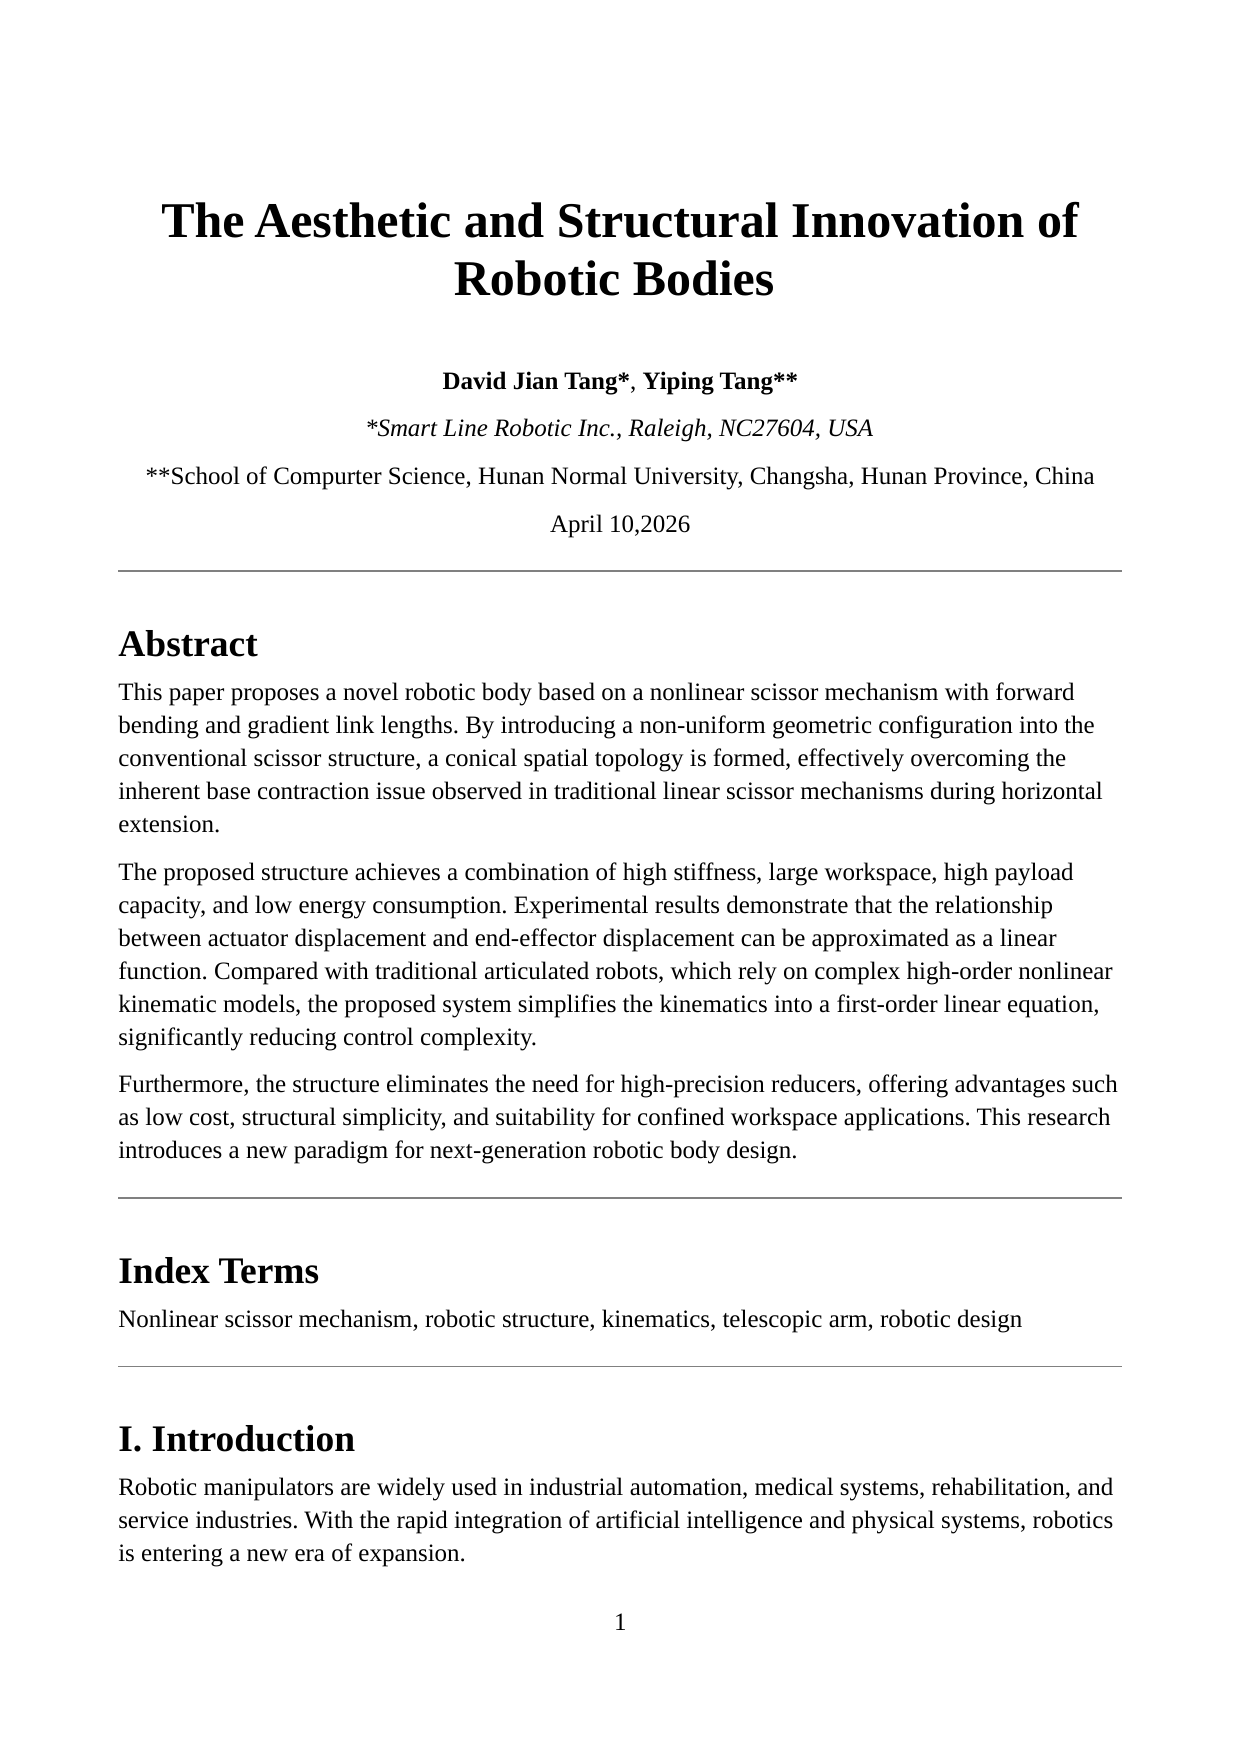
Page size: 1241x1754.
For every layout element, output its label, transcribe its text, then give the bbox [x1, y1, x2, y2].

text **School of Compurter Science, Hunan Normal University, Changsha, Hunan Province, China [118, 461, 1122, 490]
text This paper proposes a novel robotic body based on a nonlinear scissor mechanism with forward bending and gradient link lengths. By introducing a non-uniform geometric configuration into the conventional scissor structure, a conical spatial topology is formed, effectively overcoming the inherent base contraction issue observed in traditional linear scissor mechanisms during horizontal extension. [118, 677, 1122, 838]
subtitle I. Introduction [118, 1416, 1122, 1459]
subtitle Index Terms [118, 1248, 1122, 1291]
subtitle Abstract [118, 621, 1122, 664]
text The proposed structure achieves a combination of high stiffness, large workspace, high payload capacity, and low energy consumption. Experimental results demonstrate that the relationship between actuator displacement and end-effector displacement can be approximated as a linear function. Compared with traditional articulated robots, which rely on complex high-order nonlinear kinematic models, the proposed system simplifies the kinematics into a first-order linear equation, significantly reducing control complexity. [118, 857, 1122, 1051]
text Furthermore, the structure eliminates the need for high-precision reducers, offering advantages such as low cost, structural simplicity, and suitability for confined workspace applications. This research introduces a new paradigm for next-generation robotic body design. [118, 1069, 1122, 1164]
subtitle The Aesthetic and Structural Innovation of Robotic Bodies [118, 191, 1122, 306]
text April 10,2026 [118, 509, 1122, 537]
text Robotic manipulators are widely used in industrial automation, medical systems, rehabilitation, and service industries. With the rapid integration of artificial intelligence and physical systems, robotics is entering a new era of expansion. [118, 1472, 1122, 1567]
text Nonlinear scissor mechanism, robotic structure, kinematics, telescopic arm, robotic design [118, 1304, 1122, 1332]
text David Jian Tang*, Yiping Tang** [118, 366, 1122, 394]
text *Smart Line Robotic Inc., Raleigh, NC27604, USA [118, 413, 1122, 442]
